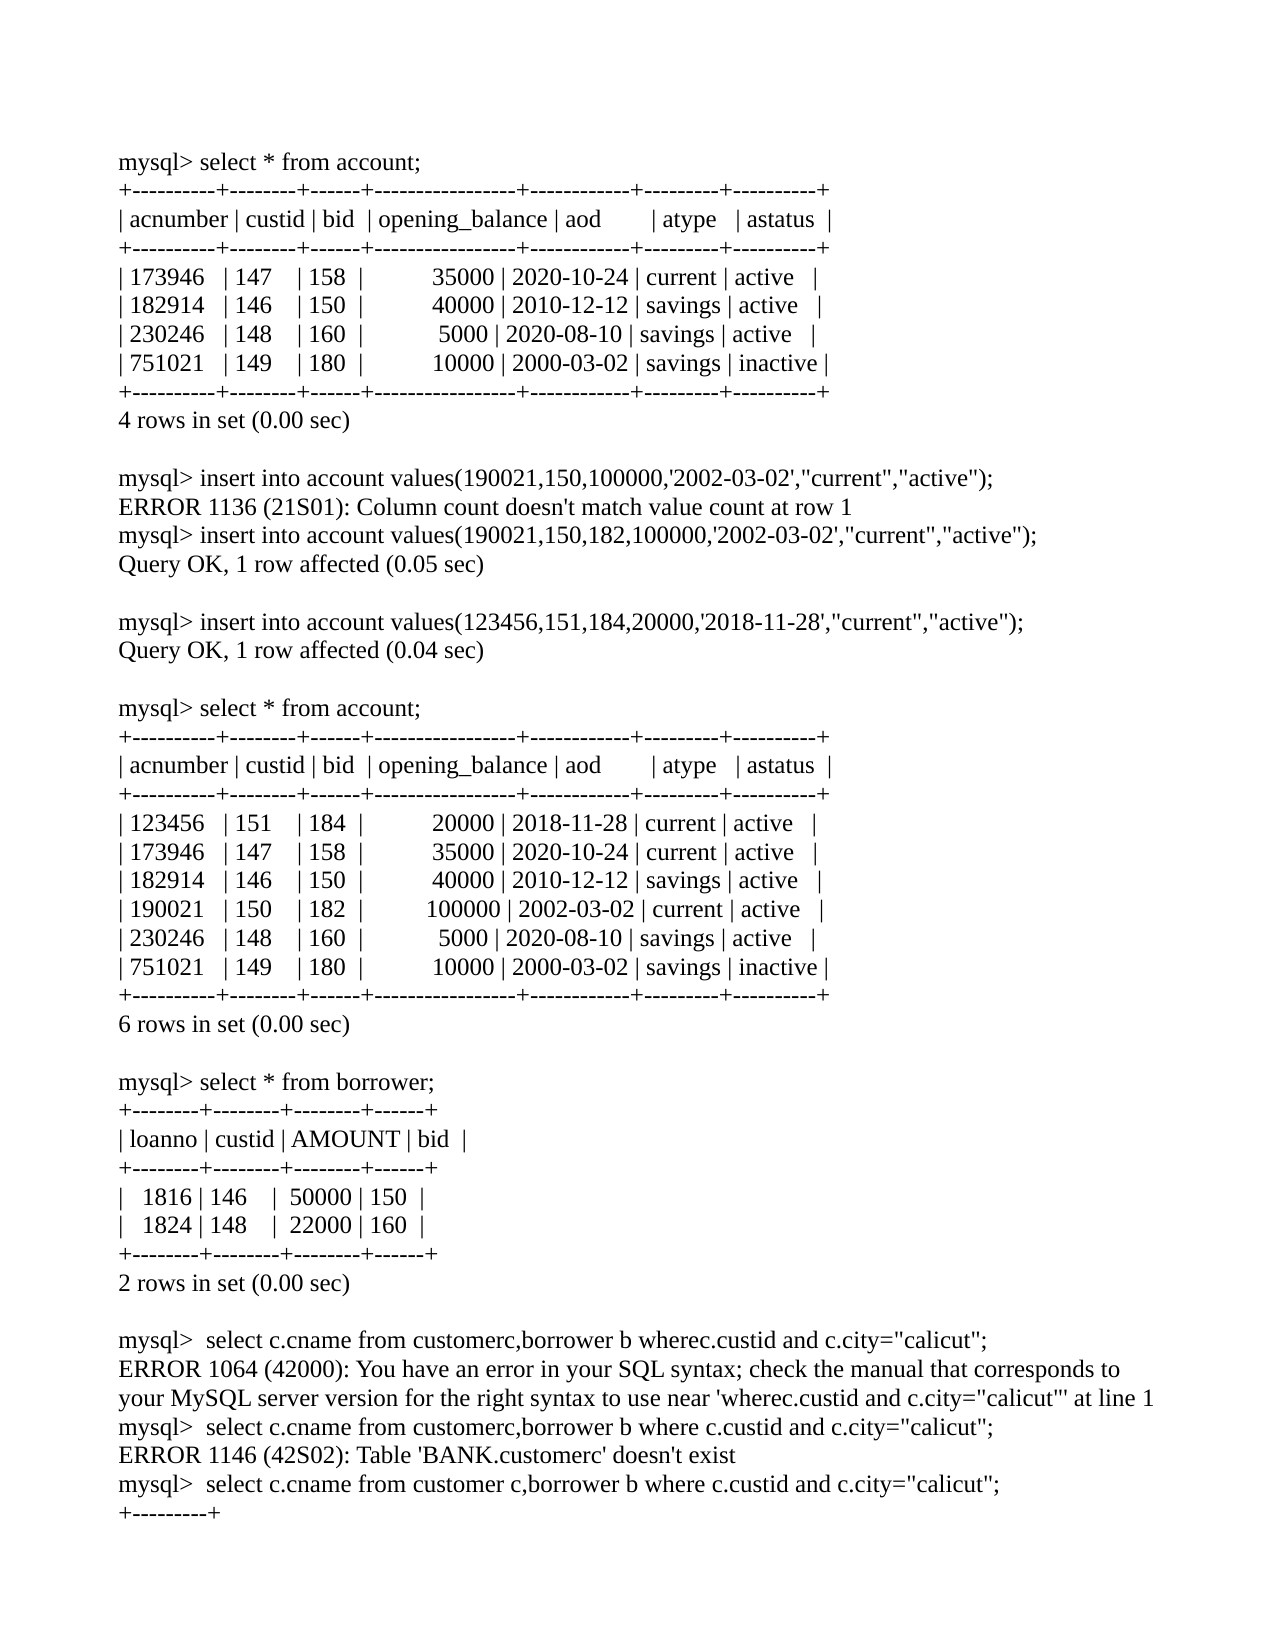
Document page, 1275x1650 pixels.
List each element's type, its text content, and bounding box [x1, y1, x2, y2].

text +--------+--------+--------+------+ [118, 1153, 1157, 1182]
text mysql> select c.cname from customer c,borrower b where c.custid and c.city="calicut"; [118, 1469, 1157, 1498]
text | 1816 | 146 | 50000 | 150 | [118, 1182, 1157, 1211]
text | 123456 | 151 | 184 | 20000 | 2018-11-28 | current | active | [118, 808, 1157, 837]
text | 182914 | 146 | 150 | 40000 | 2010-12-12 | savings | active | [118, 866, 1157, 894]
text +---------+ [118, 1498, 1157, 1527]
text | acnumber | custid | bid | opening_balance | aod | atype | astatus | [118, 751, 1157, 779]
text +--------+--------+--------+------+ [118, 1239, 1157, 1268]
text +----------+--------+------+-----------------+------------+---------+----------+ [118, 233, 1157, 262]
text +----------+--------+------+-----------------+------------+---------+----------+ [118, 981, 1157, 1009]
text +----------+--------+------+-----------------+------------+---------+----------+ [118, 779, 1157, 808]
text ERROR 1136 (21S01): Column count doesn't match value count at row 1 [118, 492, 1157, 521]
text ERROR 1146 (42S02): Table 'BANK.customerc' doesn't exist [118, 1441, 1157, 1469]
text mysql> select * from account; [118, 693, 1157, 722]
text | acnumber | custid | bid | opening_balance | aod | atype | astatus | [118, 204, 1157, 233]
text mysql> select * from borrower; [118, 1067, 1157, 1096]
text +----------+--------+------+-----------------+------------+---------+----------+ [118, 722, 1157, 751]
text | 182914 | 146 | 150 | 40000 | 2010-12-12 | savings | active | [118, 291, 1157, 319]
text | 1824 | 148 | 22000 | 160 | [118, 1211, 1157, 1239]
text mysql> insert into account values(190021,150,100000,'2002-03-02',"current","active"); [118, 463, 1157, 492]
text +--------+--------+--------+------+ [118, 1096, 1157, 1124]
text | 230246 | 148 | 160 | 5000 | 2020-08-10 | savings | active | [118, 319, 1157, 348]
text mysql> insert into account values(190021,150,182,100000,'2002-03-02',"current","active"); [118, 521, 1157, 549]
text mysql> select * from account; [118, 147, 1157, 176]
text | 173946 | 147 | 158 | 35000 | 2020-10-24 | current | active | [118, 837, 1157, 866]
text | 173946 | 147 | 158 | 35000 | 2020-10-24 | current | active | [118, 262, 1157, 291]
text | 190021 | 150 | 182 | 100000 | 2002-03-02 | current | active | [118, 894, 1157, 923]
text Query OK, 1 row affected (0.04 sec) [118, 636, 1157, 664]
text mysql> select c.cname from customerc,borrower b where c.custid and c.city="calicut"; [118, 1412, 1157, 1441]
text 4 rows in set (0.00 sec) [118, 406, 1157, 434]
text mysql> insert into account values(123456,151,184,20000,'2018-11-28',"current","active"); [118, 607, 1157, 636]
text 6 rows in set (0.00 sec) [118, 1009, 1157, 1038]
text Query OK, 1 row affected (0.05 sec) [118, 549, 1157, 578]
text mysql> select c.cname from customerc,borrower b wherec.custid and c.city="calicut"; [118, 1326, 1157, 1354]
text +----------+--------+------+-----------------+------------+---------+----------+ [118, 377, 1157, 406]
text +----------+--------+------+-----------------+------------+---------+----------+ [118, 176, 1157, 204]
text ERROR 1064 (42000): You have an error in your SQL syntax; check the manual that corresponds to your MySQL server version for the right syntax to use near 'wherec.custid and c.city="calicut"' at line 1 [118, 1354, 1157, 1412]
text | 751021 | 149 | 180 | 10000 | 2000-03-02 | savings | inactive | [118, 348, 1157, 377]
text 2 rows in set (0.00 sec) [118, 1268, 1157, 1297]
text | loanno | custid | AMOUNT | bid | [118, 1124, 1157, 1153]
text | 751021 | 149 | 180 | 10000 | 2000-03-02 | savings | inactive | [118, 952, 1157, 981]
text | 230246 | 148 | 160 | 5000 | 2020-08-10 | savings | active | [118, 923, 1157, 952]
